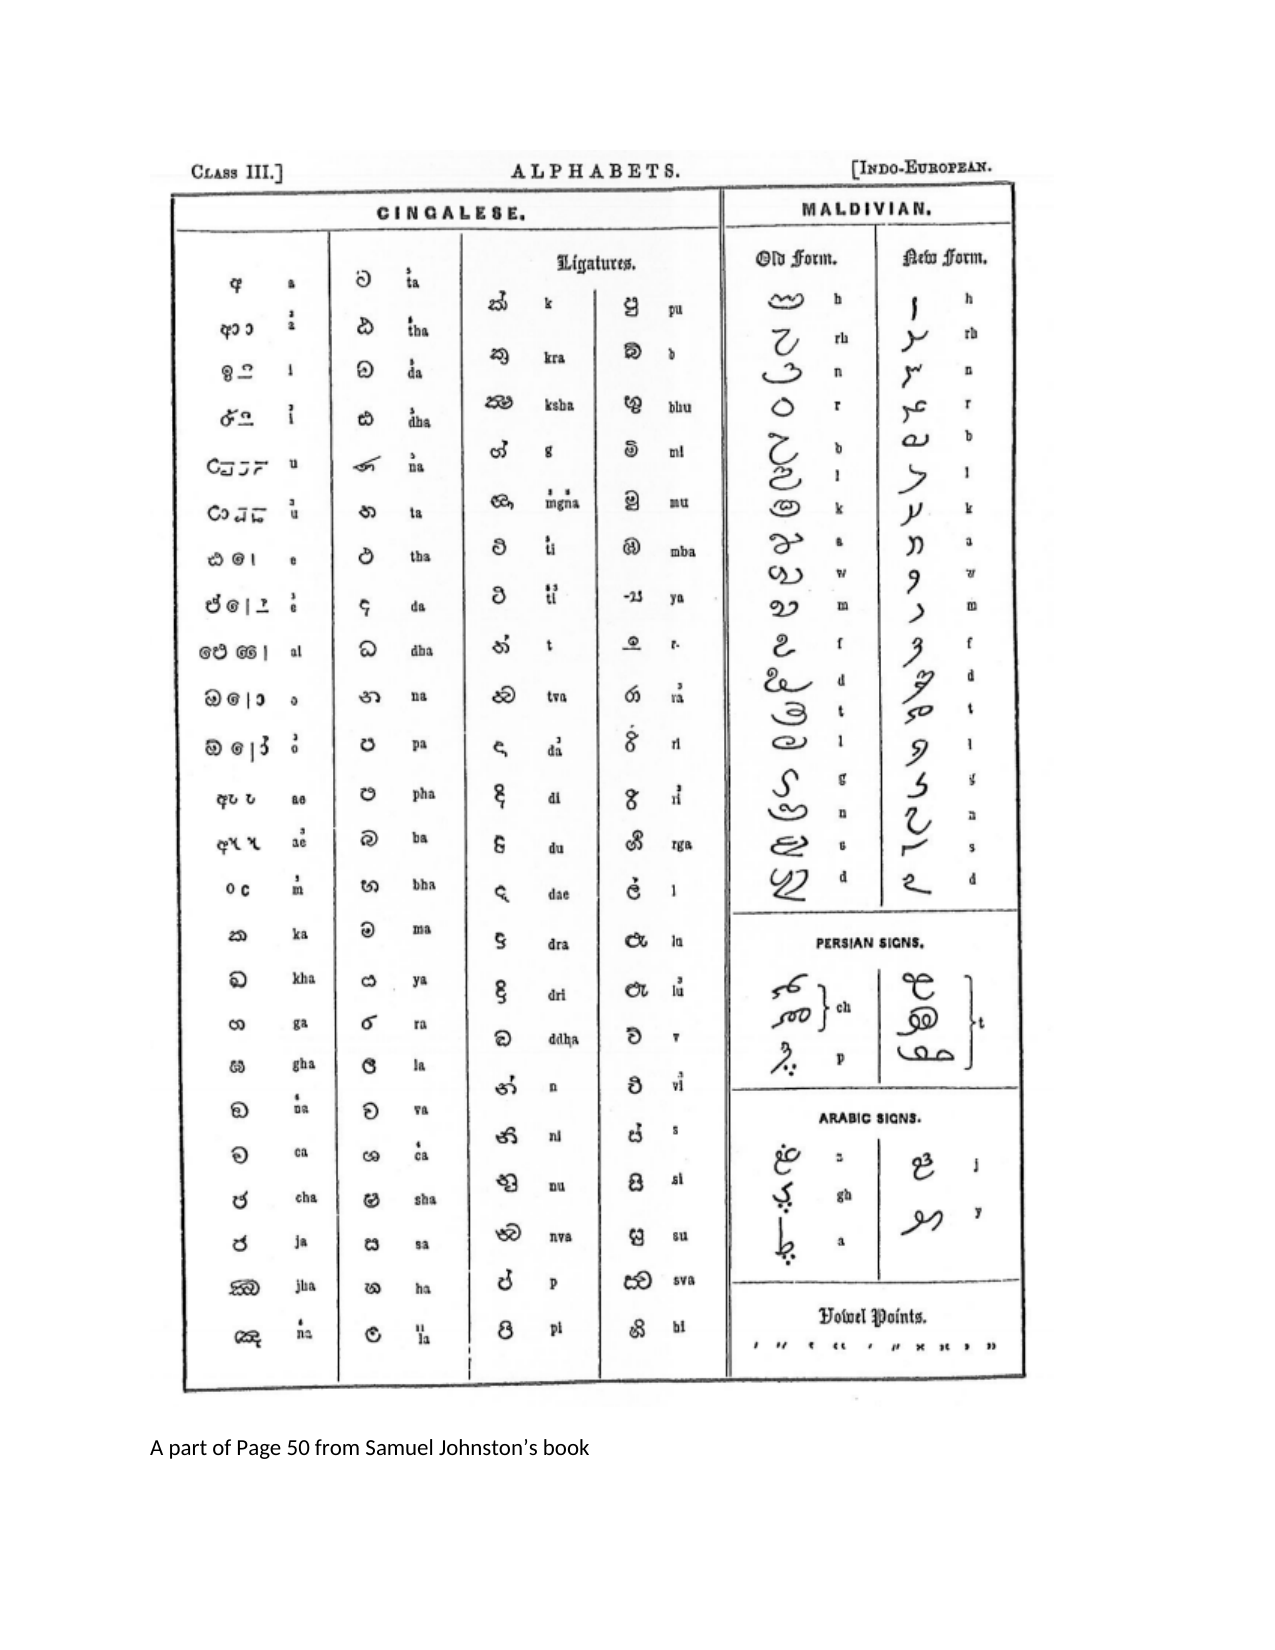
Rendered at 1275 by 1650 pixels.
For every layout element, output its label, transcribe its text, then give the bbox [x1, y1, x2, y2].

text A part of Page 50 from Samuel Johnston’s book [150, 1433, 1125, 1461]
picture [150, 150, 1054, 1407]
